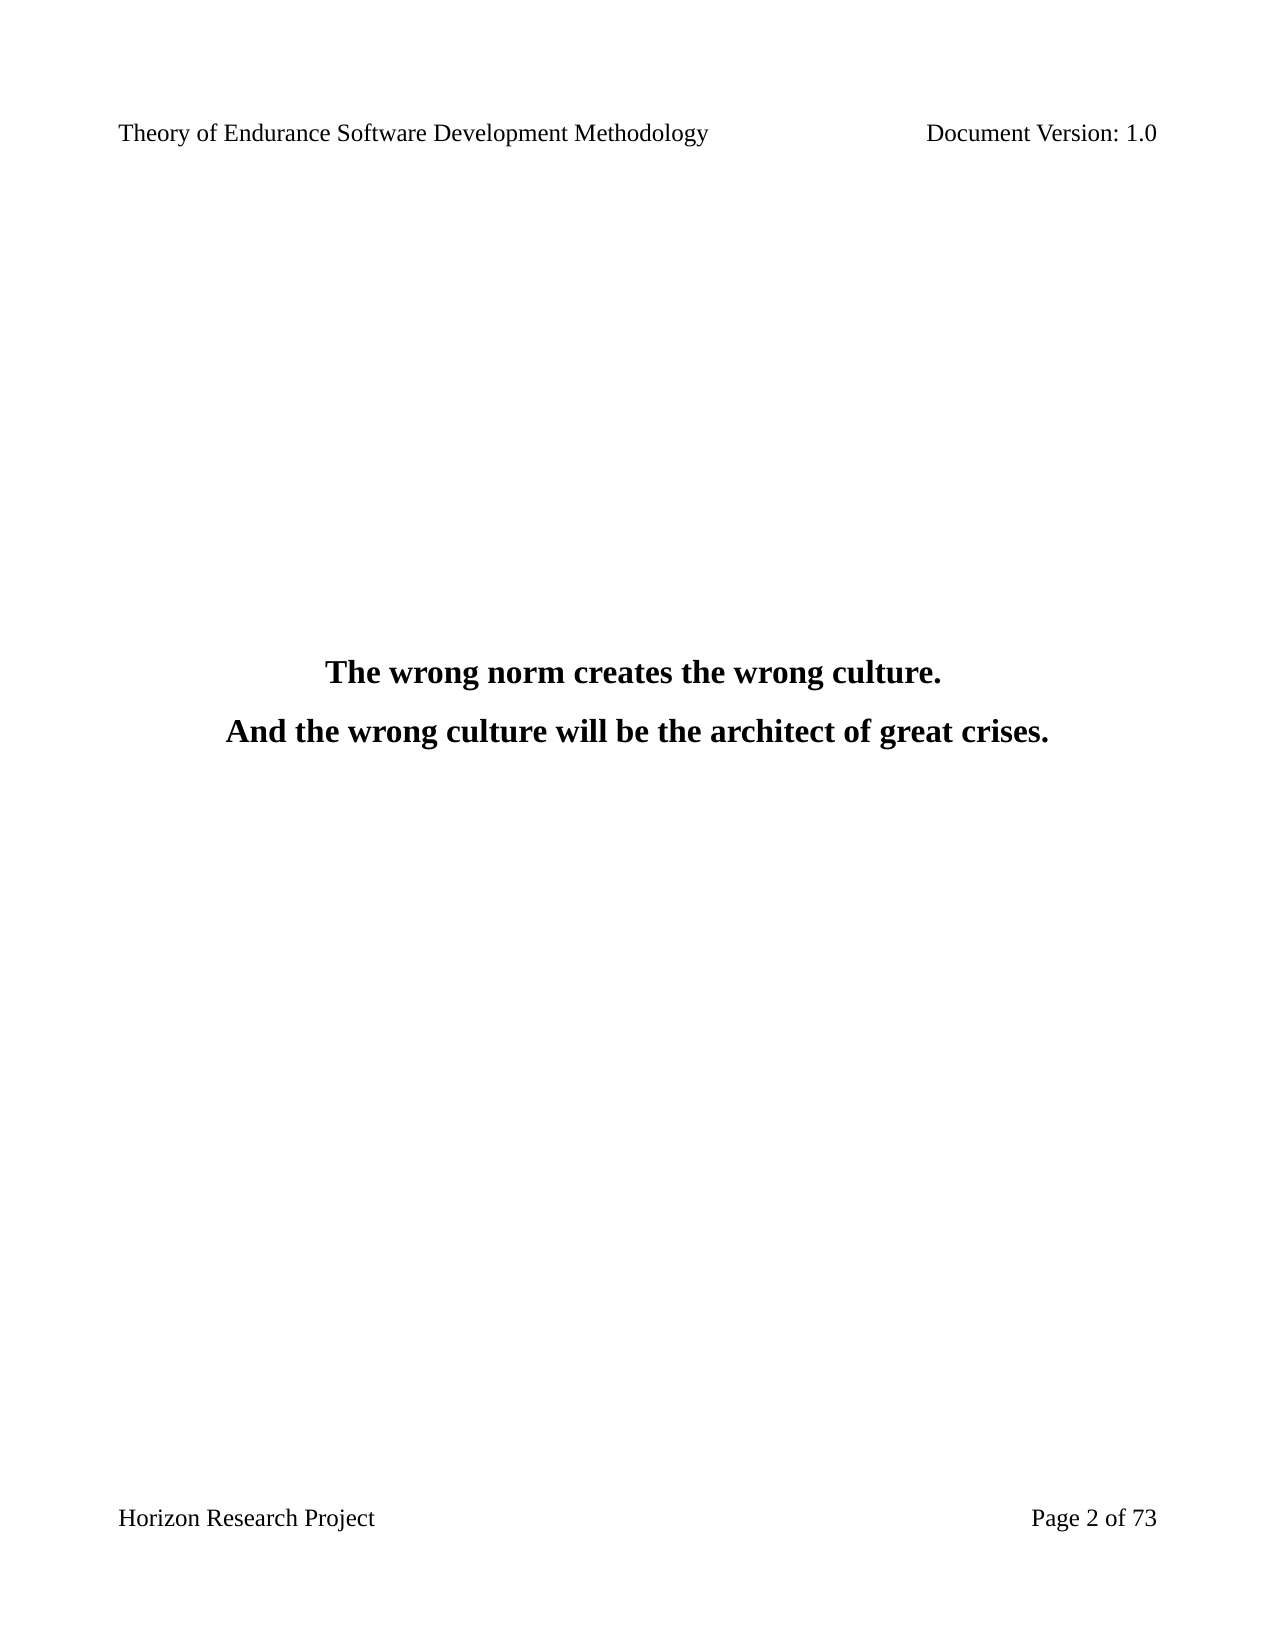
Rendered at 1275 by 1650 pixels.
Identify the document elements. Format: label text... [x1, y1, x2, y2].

text And the wrong culture will be the architect of great crises. [118, 711, 1157, 749]
text The wrong norm creates the wrong culture. [118, 652, 1157, 691]
